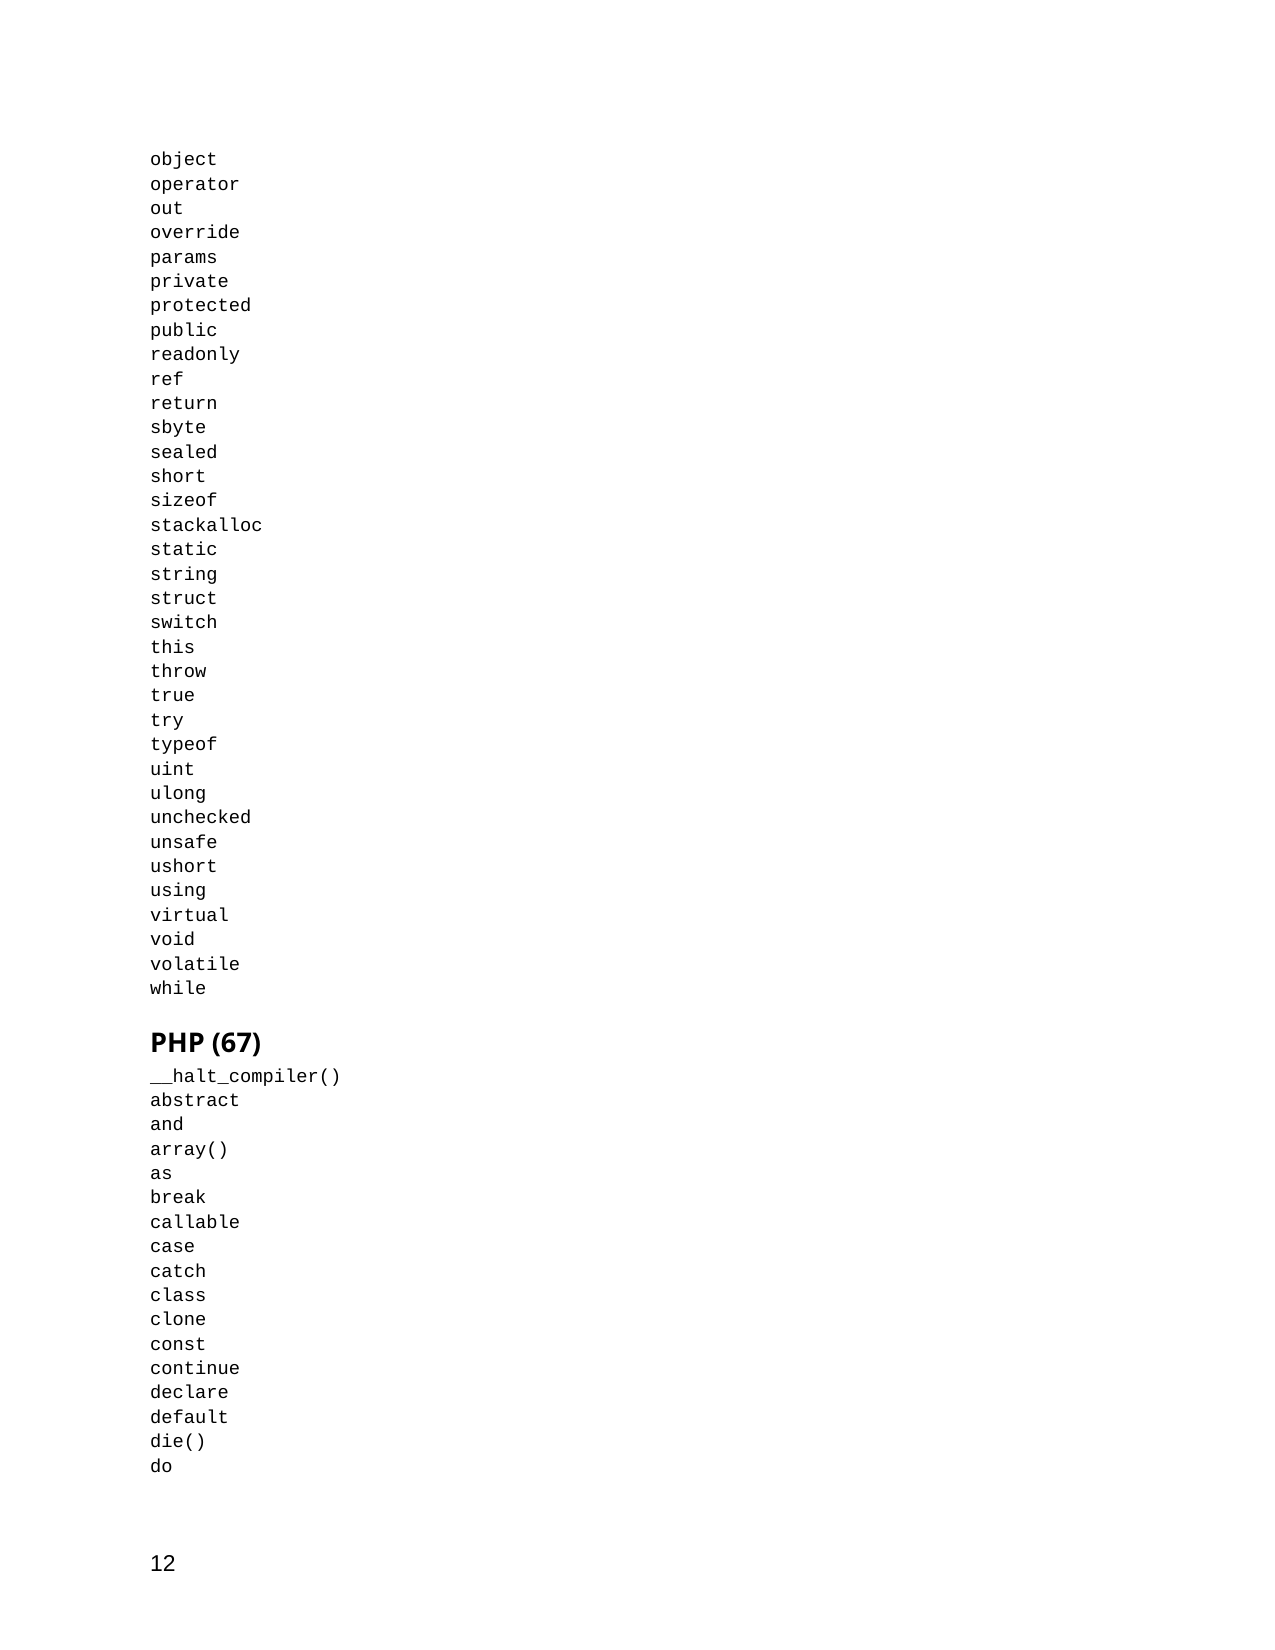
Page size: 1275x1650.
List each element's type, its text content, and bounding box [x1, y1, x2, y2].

text params [150, 247, 1125, 269]
text void [150, 930, 1125, 951]
text ref [150, 369, 1125, 391]
text protected [150, 296, 1125, 317]
text override [150, 223, 1125, 244]
text while [150, 979, 1125, 1000]
text readonly [150, 345, 1125, 366]
text switch [150, 613, 1125, 634]
text true [150, 686, 1125, 707]
text out [150, 199, 1125, 220]
text typeof [150, 735, 1125, 756]
text return [150, 394, 1125, 415]
text static [150, 540, 1125, 561]
text operator [150, 174, 1125, 196]
text sbyte [150, 418, 1125, 439]
text stackalloc [150, 516, 1125, 537]
text short [150, 467, 1125, 488]
text ushort [150, 857, 1125, 878]
text unchecked [150, 808, 1125, 829]
text string [150, 564, 1125, 586]
text object [150, 150, 1125, 171]
text unsafe [150, 832, 1125, 854]
text uint [150, 759, 1125, 781]
text sealed [150, 442, 1125, 464]
text ulong [150, 784, 1125, 805]
text this [150, 637, 1125, 659]
text __halt_compiler() abstract and array() as break callable case catch class clone const continue declare default die() do [150, 1066, 1125, 1478]
text struct [150, 589, 1125, 610]
text try [150, 711, 1125, 732]
subtitle PHP (67) [150, 1024, 1125, 1061]
text volatile [150, 954, 1125, 976]
text virtual [150, 906, 1125, 927]
text sizeof [150, 491, 1125, 512]
text private [150, 272, 1125, 293]
text using [150, 881, 1125, 902]
text throw [150, 662, 1125, 683]
text public [150, 321, 1125, 342]
